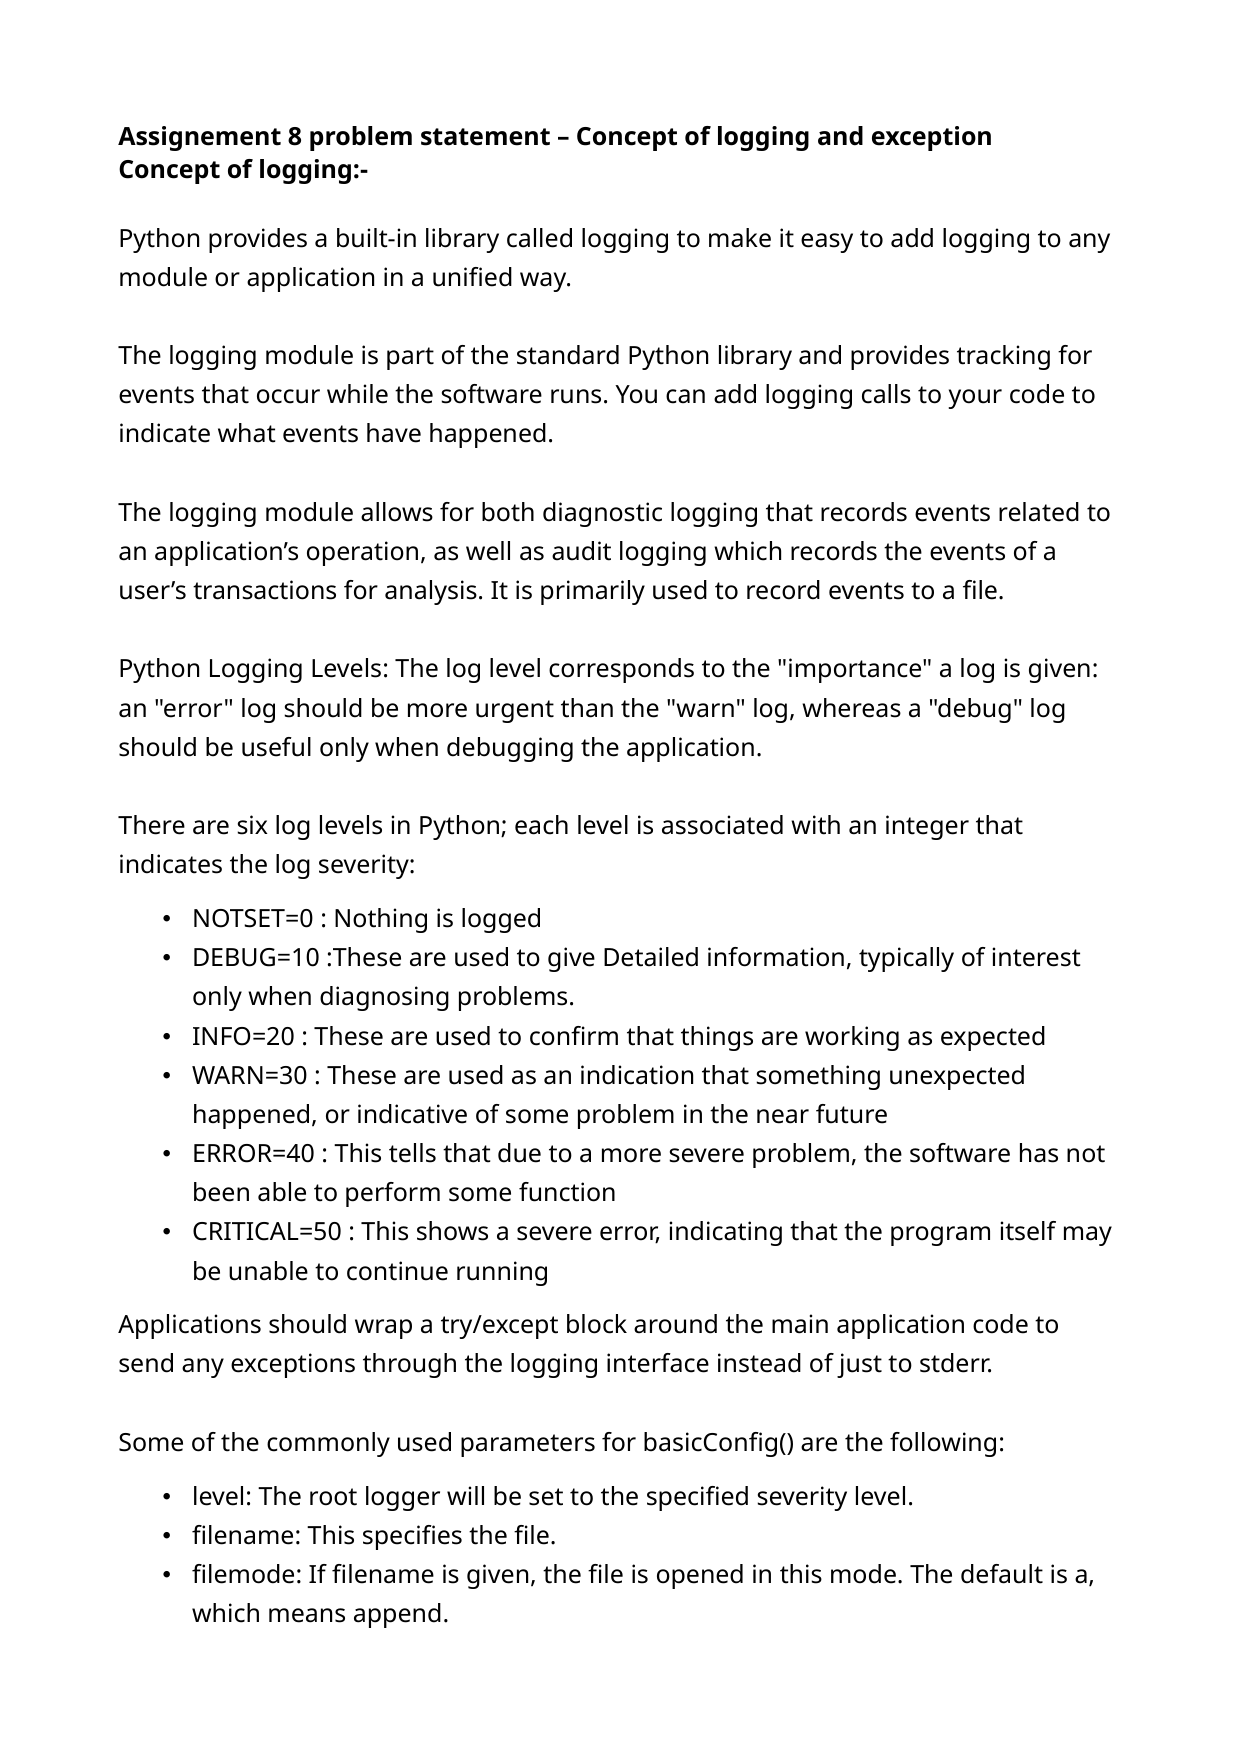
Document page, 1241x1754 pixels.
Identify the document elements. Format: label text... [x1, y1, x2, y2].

list INFO=20 : These are used to confirm that things are working as expected [162, 1018, 1122, 1052]
list NOTSET=0 : Nothing is logged [162, 901, 1122, 935]
list filemode: If filename is given, the file is opened in this mode. The default is a, which means append. [162, 1557, 1122, 1630]
text Python provides a built-in library called logging to make it easy to add logging to any module or application in a unified way. The logging module is part of the standard Python library and provides tracking for events that occur while the software runs. You can add logging calls to your code to indicate what events have happened. The logging module allows for both diagnostic logging that records events related to an application’s operation, as well as audit logging which records the events of a user’s transactions for analysis. It is primarily used to record events to a file. Python Logging Levels: The log level corresponds to the "importance" a log is given: an "error" log should be more urgent than the "warn" log, whereas a "debug" log should be useful only when debugging the application. There are six log levels in Python; each level is associated with an integer that indicates the log severity: [118, 220, 1122, 881]
list CRITICAL=50 : This shows a severe error, indicating that the program itself may be unable to continue running [162, 1214, 1122, 1287]
list level: The root logger will be set to the specified severity level. [162, 1478, 1122, 1512]
list ERROR=40 : This tells that due to a more severe problem, the software has not been able to perform some function [162, 1136, 1122, 1209]
list DEBUG=10 :These are used to give Detailed information, typically of interest only when diagnosing problems. [162, 940, 1122, 1013]
text Applications should wrap a try/except block around the main application code to send any exceptions through the logging interface instead of just to stderr. Some of the commonly used parameters for basicConfig() are the following: [118, 1307, 1122, 1458]
list filename: This specifies the file. [162, 1517, 1122, 1551]
list WARN=30 : These are used as an indication that something unexpected happened, or indicative of some problem in the near future [162, 1057, 1122, 1131]
text Concept of logging:- [118, 152, 1122, 186]
text Assignement 8 problem statement – Concept of logging and exception [118, 118, 1122, 152]
